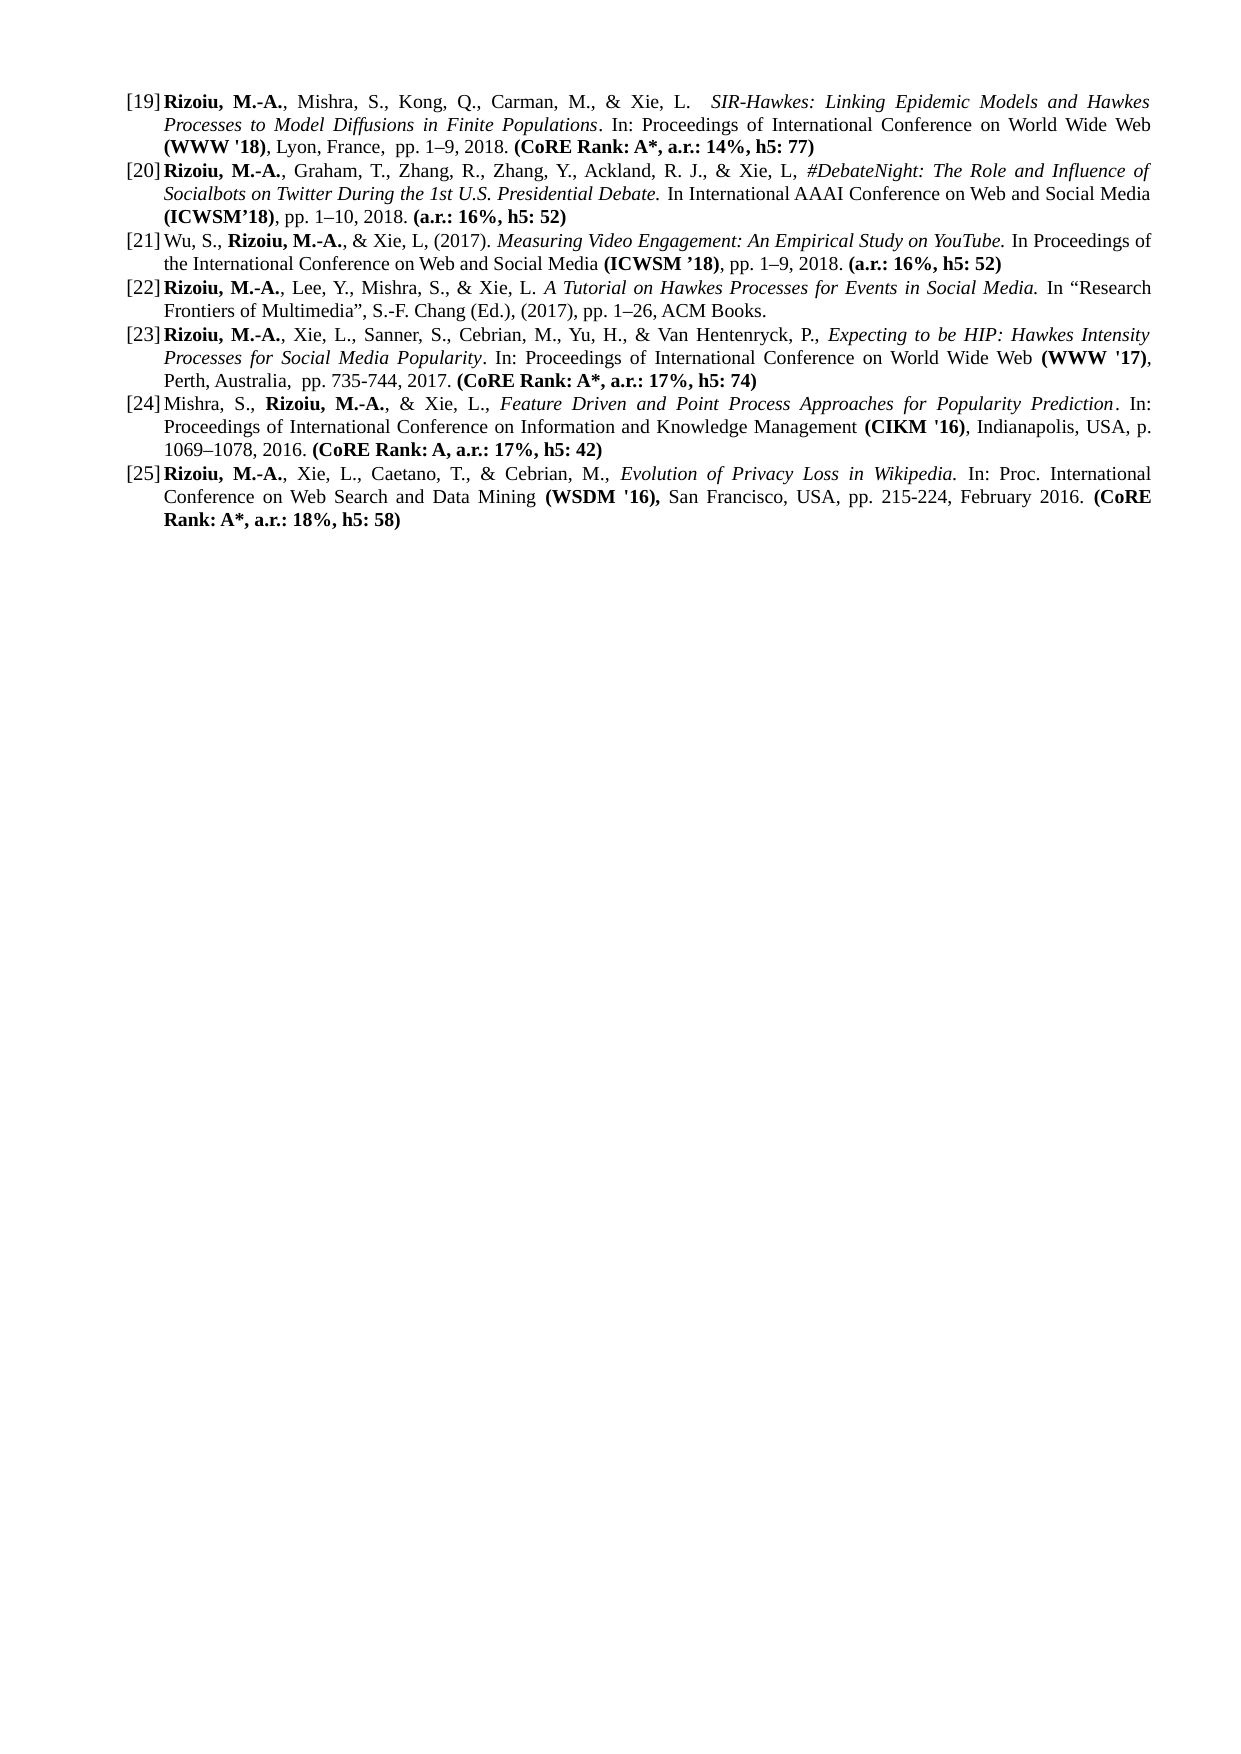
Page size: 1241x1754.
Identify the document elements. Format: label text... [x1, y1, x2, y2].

list Rizoiu, M.-A., Lee, Y., Mishra, S., & Xie, L. A Tutorial on Hawkes Processes for Events in Social Media. In “Research Frontiers of Multimedia”, S.-F. Chang (Ed.), (2017), pp. 1–26, ACM Books. [126, 275, 1152, 322]
list Rizoiu, M.-A., Graham, T., Zhang, R., Zhang, Y., Ackland, R. J., & Xie, L, #DebateNight: The Role and Influence of Socialbots on Twitter During the 1st U.S. Presidential Debate. In International AAAI Conference on Web and Social Media (ICWSM’18), pp. 1–10, 2018. (a.r.: 16%, h5: 52) [126, 158, 1152, 228]
list Wu, S., Rizoiu, M.-A., & Xie, L, (2017). Measuring Video Engagement: An Empirical Study on YouTube. In Proceedings of the International Conference on Web and Social Media (ICWSM ’18), pp. 1–9, 2018. (a.r.: 16%, h5: 52) [126, 228, 1152, 275]
list Rizoiu, M.-A., Mishra, S., Kong, Q., Carman, M., & Xie, L. SIR-Hawkes: Linking Epidemic Models and Hawkes Processes to Model Diffusions in Finite Populations. In: Proceedings of International Conference on World Wide Web (WWW '18), Lyon, France, pp. 1–9, 2018. (CoRE Rank: A*, a.r.: 14%, h5: 77) [126, 88, 1152, 158]
list Rizoiu, M.-A., Xie, L., Sanner, S., Cebrian, M., Yu, H., & Van Hentenryck, P., Expecting to be HIP: Hawkes Intensity Processes for Social Media Popularity. In: Proceedings of International Conference on World Wide Web (WWW '17), Perth, Australia, pp. 735-744, 2017. (CoRE Rank: A*, a.r.: 17%, h5: 74) [126, 322, 1152, 391]
list Rizoiu, M.-A., Xie, L., Caetano, T., & Cebrian, M., Evolution of Privacy Loss in Wikipedia. In: Proc. International Conference on Web Search and Data Mining (WSDM '16), San Francisco, USA, pp. 215-224, February 2016. (CoRE Rank: A*, a.r.: 18%, h5: 58) [126, 461, 1152, 531]
list Mishra, S., Rizoiu, M.-A., & Xie, L., Feature Driven and Point Process Approaches for Popularity Prediction. In: Proceedings of International Conference on Information and Knowledge Management (CIKM '16), Indianapolis, USA, p. 1069–1078, 2016. (CoRE Rank: A, a.r.: 17%, h5: 42) [126, 391, 1152, 461]
